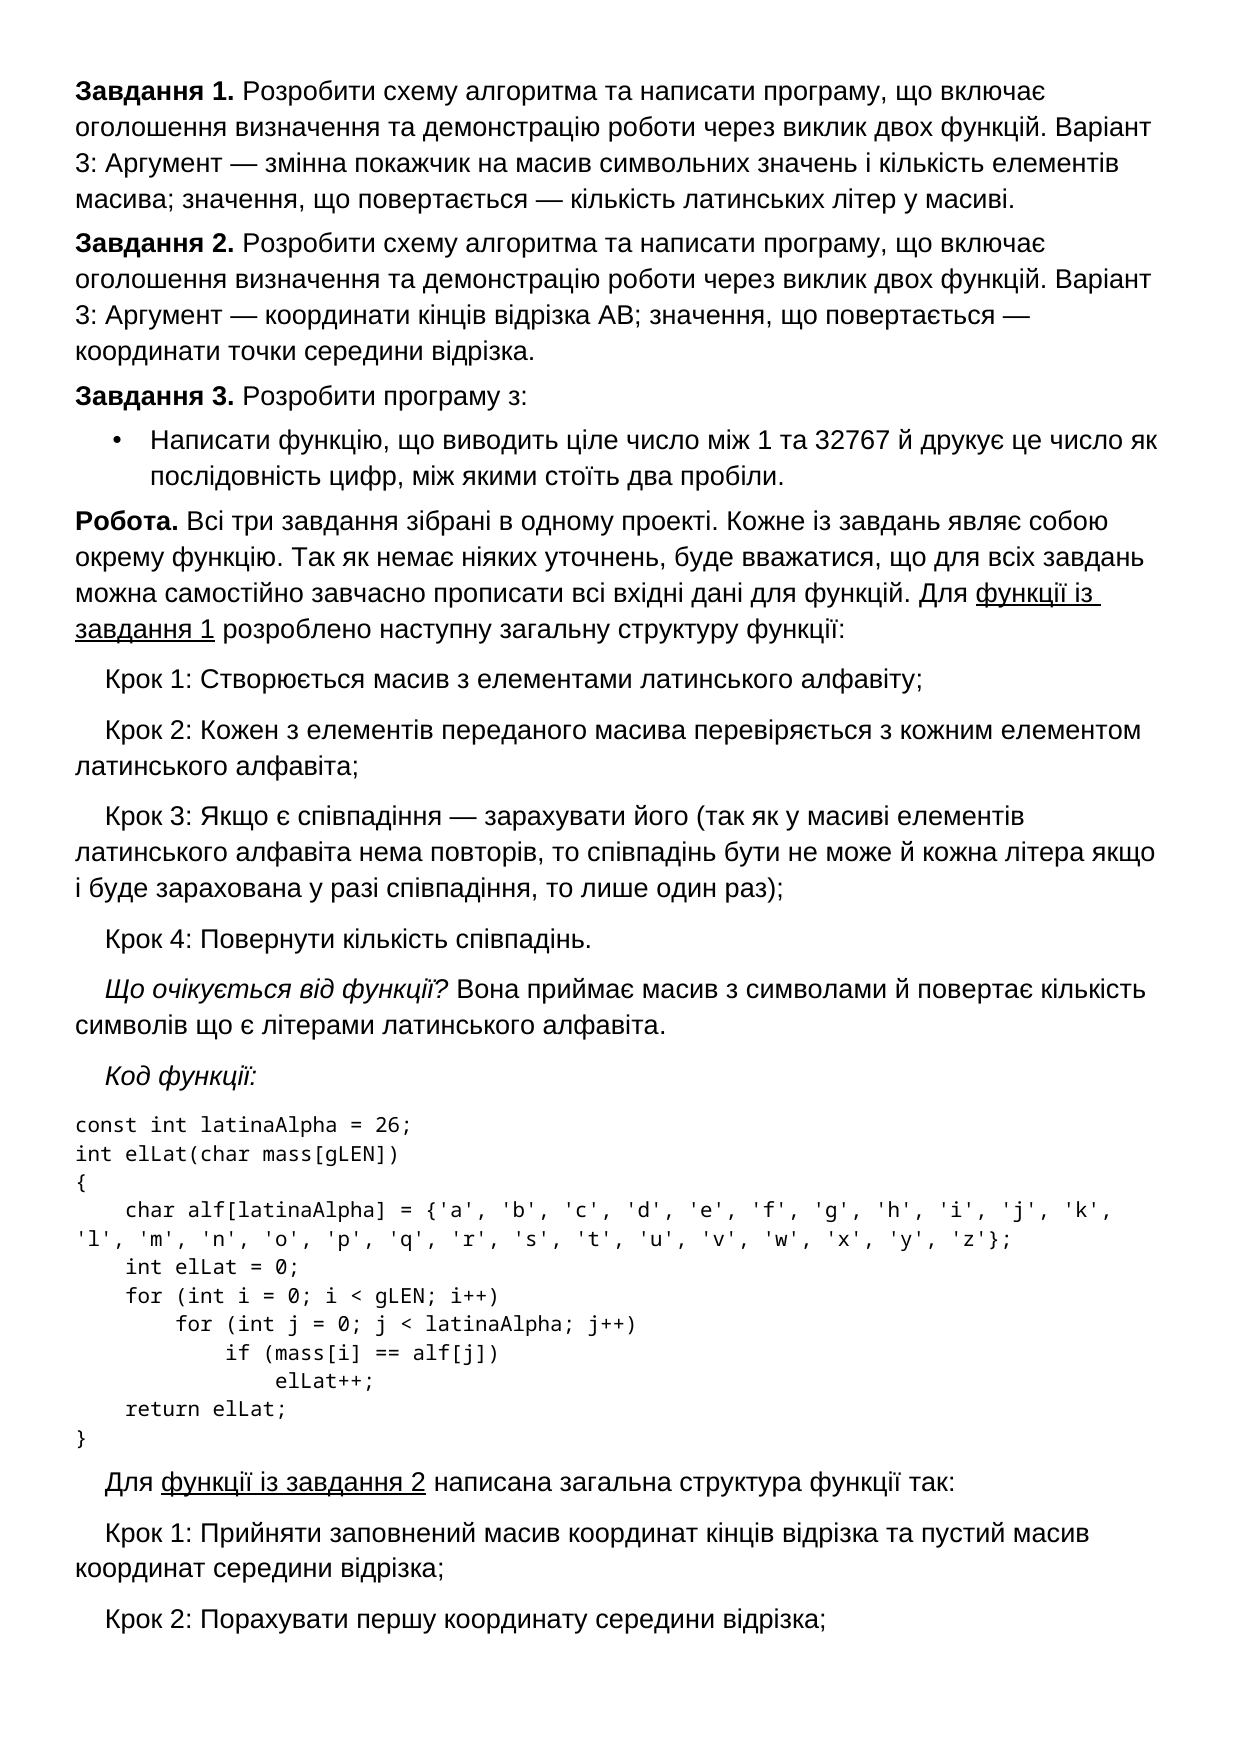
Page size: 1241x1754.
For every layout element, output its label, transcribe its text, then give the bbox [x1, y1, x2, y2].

text Крок 2: Порахувати першу координату середини відрізка; [75, 1603, 1165, 1634]
text Завдання 2. Розробити схему алгоритма та написати програму, що включає оголошення визначення та демонстрацію роботи через виклик двох функцій. Варіант 3: Аргумент — координати кінців відрізка АВ; значення, що повертається — координати точки середини відрізка. [75, 227, 1165, 366]
list Написати функцію, що виводить ціле число між 1 та 32767 й друкує це число як послідовність цифр, між якими стоїть два пробіли. [112, 424, 1165, 492]
text Завдання 1. Розробити схему алгоритма та написати програму, що включає оголошення визначення та демонстрацію роботи через виклик двох функцій. Варіант 3: Аргумент — змінна покажчик на масив символьних значень і кількість елементів масива; значення, що повертається — кількість латинських літер у масиві. [75, 75, 1165, 214]
text Що очікується від функції? Вона приймає масив з символами й повертає кількість символів що є літерами латинського алфавіта. [75, 973, 1165, 1040]
text Крок 3: Якщо є співпадіння — зарахувати його (так як у масиві елементів латинського алфавіта нема повторів, то співпадінь бути не може й кожна літера якщо і буде зарахована у разі співпадіння, то лише один раз); [75, 800, 1165, 903]
text Завдання 3. Розробити програму з: [75, 380, 1165, 411]
text Крок 4: Повернути кількість співпадінь. [75, 923, 1165, 954]
text Крок 1: Створюється масив з елементами латинського алфавіту; [75, 663, 1165, 694]
text Крок 2: Кожен з елементів переданого масива перевіряється з кожним елементом латинського алфавіта; [75, 714, 1165, 781]
text Крок 1: Прийняти заповнений масив координат кінців відрізка та пустий масив координат середини відрізка; [75, 1517, 1165, 1584]
text Робота. Всі три завдання зібрані в одному проекті. Кожне із завдань являє собою окрему функцію. Так як немає ніяких уточнень, буде вважатися, що для всіх завдань можна самостійно завчасно прописати всі вхідні дані для функцій. Для функції із завдання 1 розроблено наступну загальну структуру функції: [75, 505, 1165, 644]
text Код функції: [75, 1060, 1165, 1091]
text Для функції із завдання 2 написана загальна структура функції так: [75, 1466, 1165, 1497]
text const int latinaAlpha = 26; int elLat(char mass[gLEN]) { char alf[latinaAlpha] = {'a', 'b', 'c', 'd', 'e', 'f', 'g', 'h', 'i', 'j', 'k', 'l', 'm', 'n', 'o', 'p', 'q', 'r', 's', 't', 'u', 'v', 'w', 'x', 'y', 'z'}; int elLat = 0; for (int i = 0; i < gLEN; i++) for (int j = 0; j < latinaAlpha; j++) if (mass[i] == alf[j]) elLat++; return elLat; } [75, 1110, 1165, 1451]
